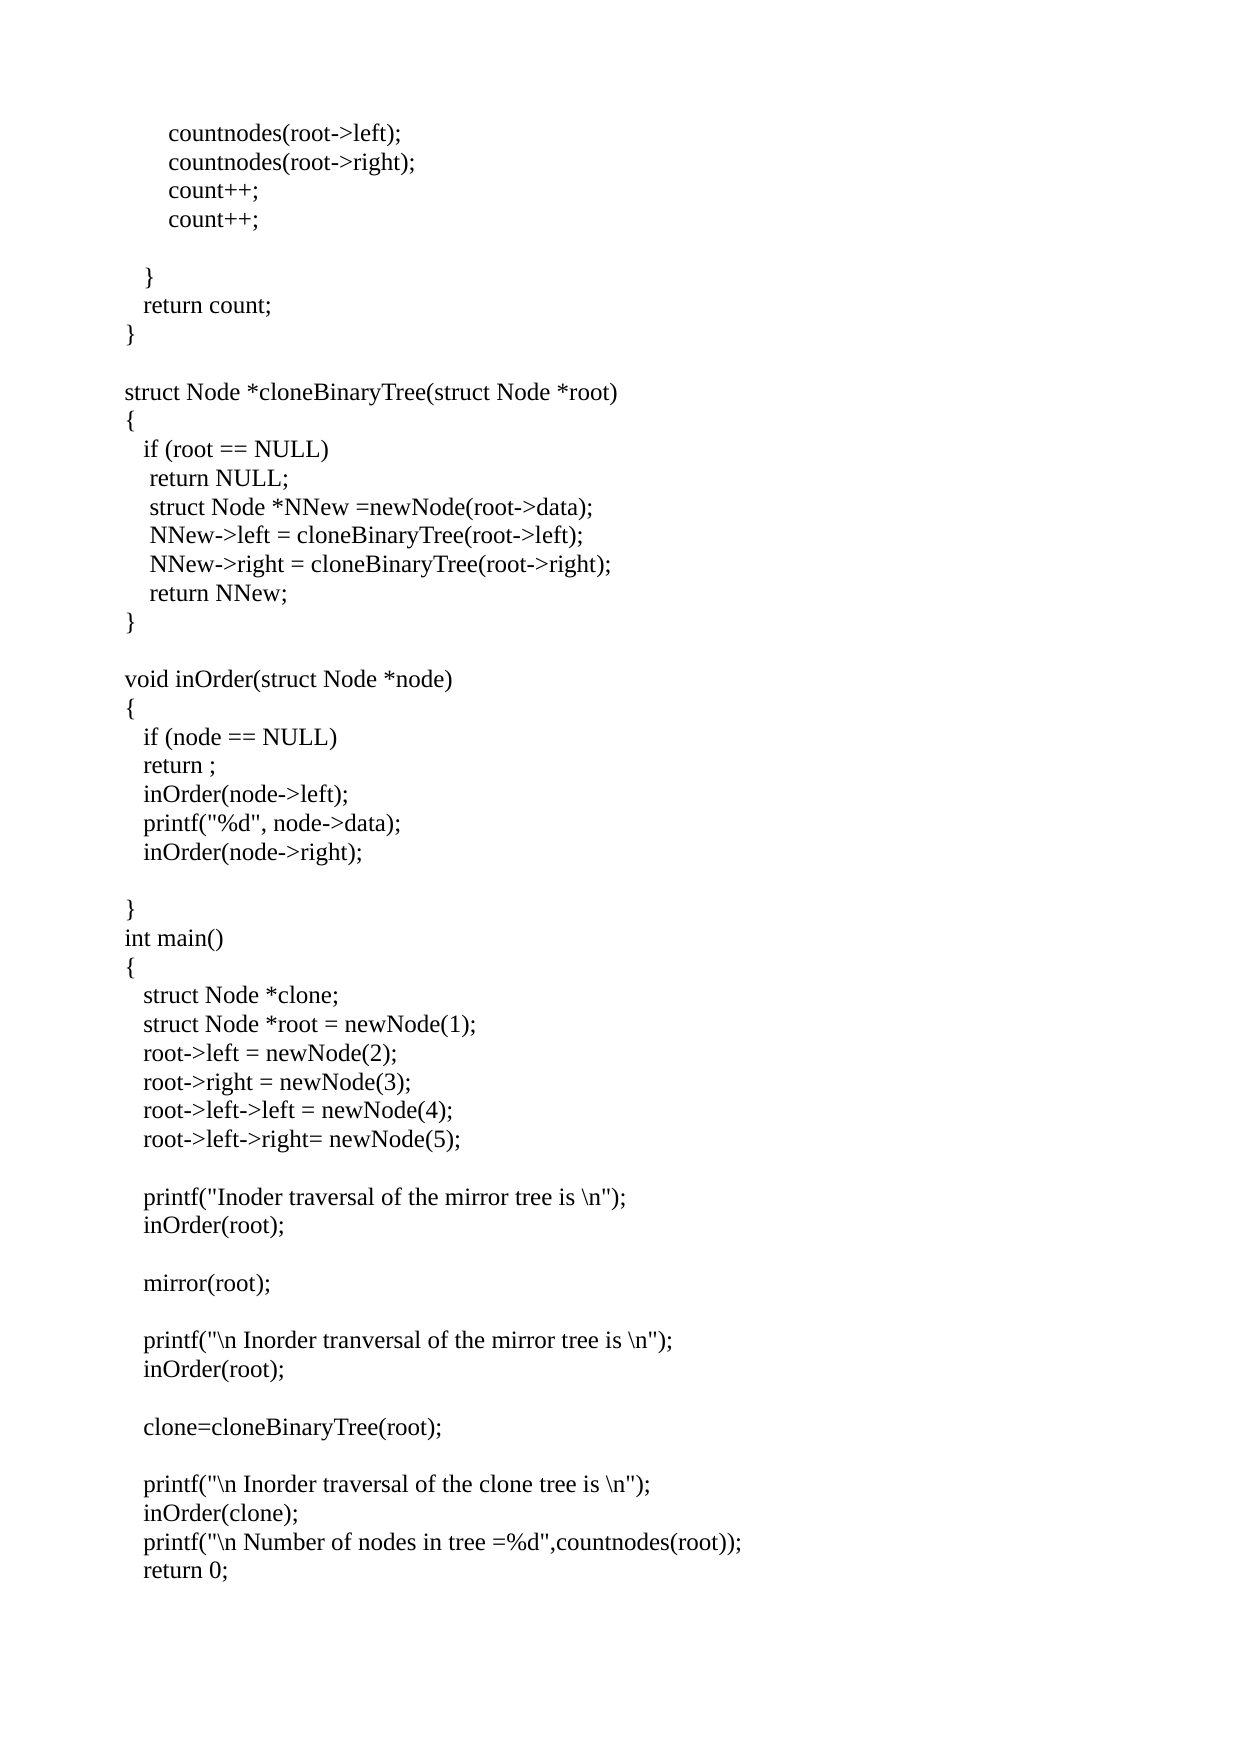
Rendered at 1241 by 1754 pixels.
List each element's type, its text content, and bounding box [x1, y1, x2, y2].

text } [118, 607, 1122, 636]
text return NULL; [118, 463, 1122, 492]
text struct Node *clone; [118, 981, 1122, 1009]
text struct Node *NNew =newNode(root->data); [118, 492, 1122, 521]
text { [118, 952, 1122, 981]
text printf("Inoder traversal of the mirror tree is \n"); [118, 1182, 1122, 1211]
text printf("%d", node->data); [118, 808, 1122, 837]
text printf("\n Number of nodes in tree =%d",countnodes(root)); [118, 1527, 1122, 1556]
text void inOrder(struct Node *node) [118, 664, 1122, 693]
text count++; [118, 204, 1122, 233]
text } [118, 319, 1122, 348]
text return 0; [118, 1556, 1122, 1584]
text inOrder(node->left); [118, 779, 1122, 808]
text root->left->left = newNode(4); [118, 1096, 1122, 1124]
text printf("\n Inorder tranversal of the mirror tree is \n"); [118, 1326, 1122, 1354]
text countnodes(root->left); [118, 118, 1122, 147]
text inOrder(clone); [118, 1498, 1122, 1527]
text { [118, 406, 1122, 434]
text inOrder(root); [118, 1354, 1122, 1383]
text { [118, 693, 1122, 722]
text if (node == NULL) [118, 722, 1122, 751]
text root->left = newNode(2); [118, 1038, 1122, 1067]
text NNew->right = cloneBinaryTree(root->right); [118, 549, 1122, 578]
text return ; [118, 751, 1122, 779]
text root->right = newNode(3); [118, 1067, 1122, 1096]
text return count; [118, 291, 1122, 319]
text root->left->right= newNode(5); [118, 1124, 1122, 1153]
text if (root == NULL) [118, 434, 1122, 463]
text printf("\n Inorder traversal of the clone tree is \n"); [118, 1469, 1122, 1498]
text mirror(root); [118, 1268, 1122, 1297]
text struct Node *root = newNode(1); [118, 1009, 1122, 1038]
text int main() [118, 923, 1122, 952]
text } [118, 894, 1122, 923]
text return NNew; [118, 578, 1122, 607]
text count++; [118, 176, 1122, 204]
text struct Node *cloneBinaryTree(struct Node *root) [118, 377, 1122, 406]
text } [118, 262, 1122, 291]
text inOrder(node->right); [118, 837, 1122, 866]
text NNew->left = cloneBinaryTree(root->left); [118, 521, 1122, 549]
text clone=cloneBinaryTree(root); [118, 1412, 1122, 1441]
text countnodes(root->right); [118, 147, 1122, 176]
text inOrder(root); [118, 1211, 1122, 1239]
